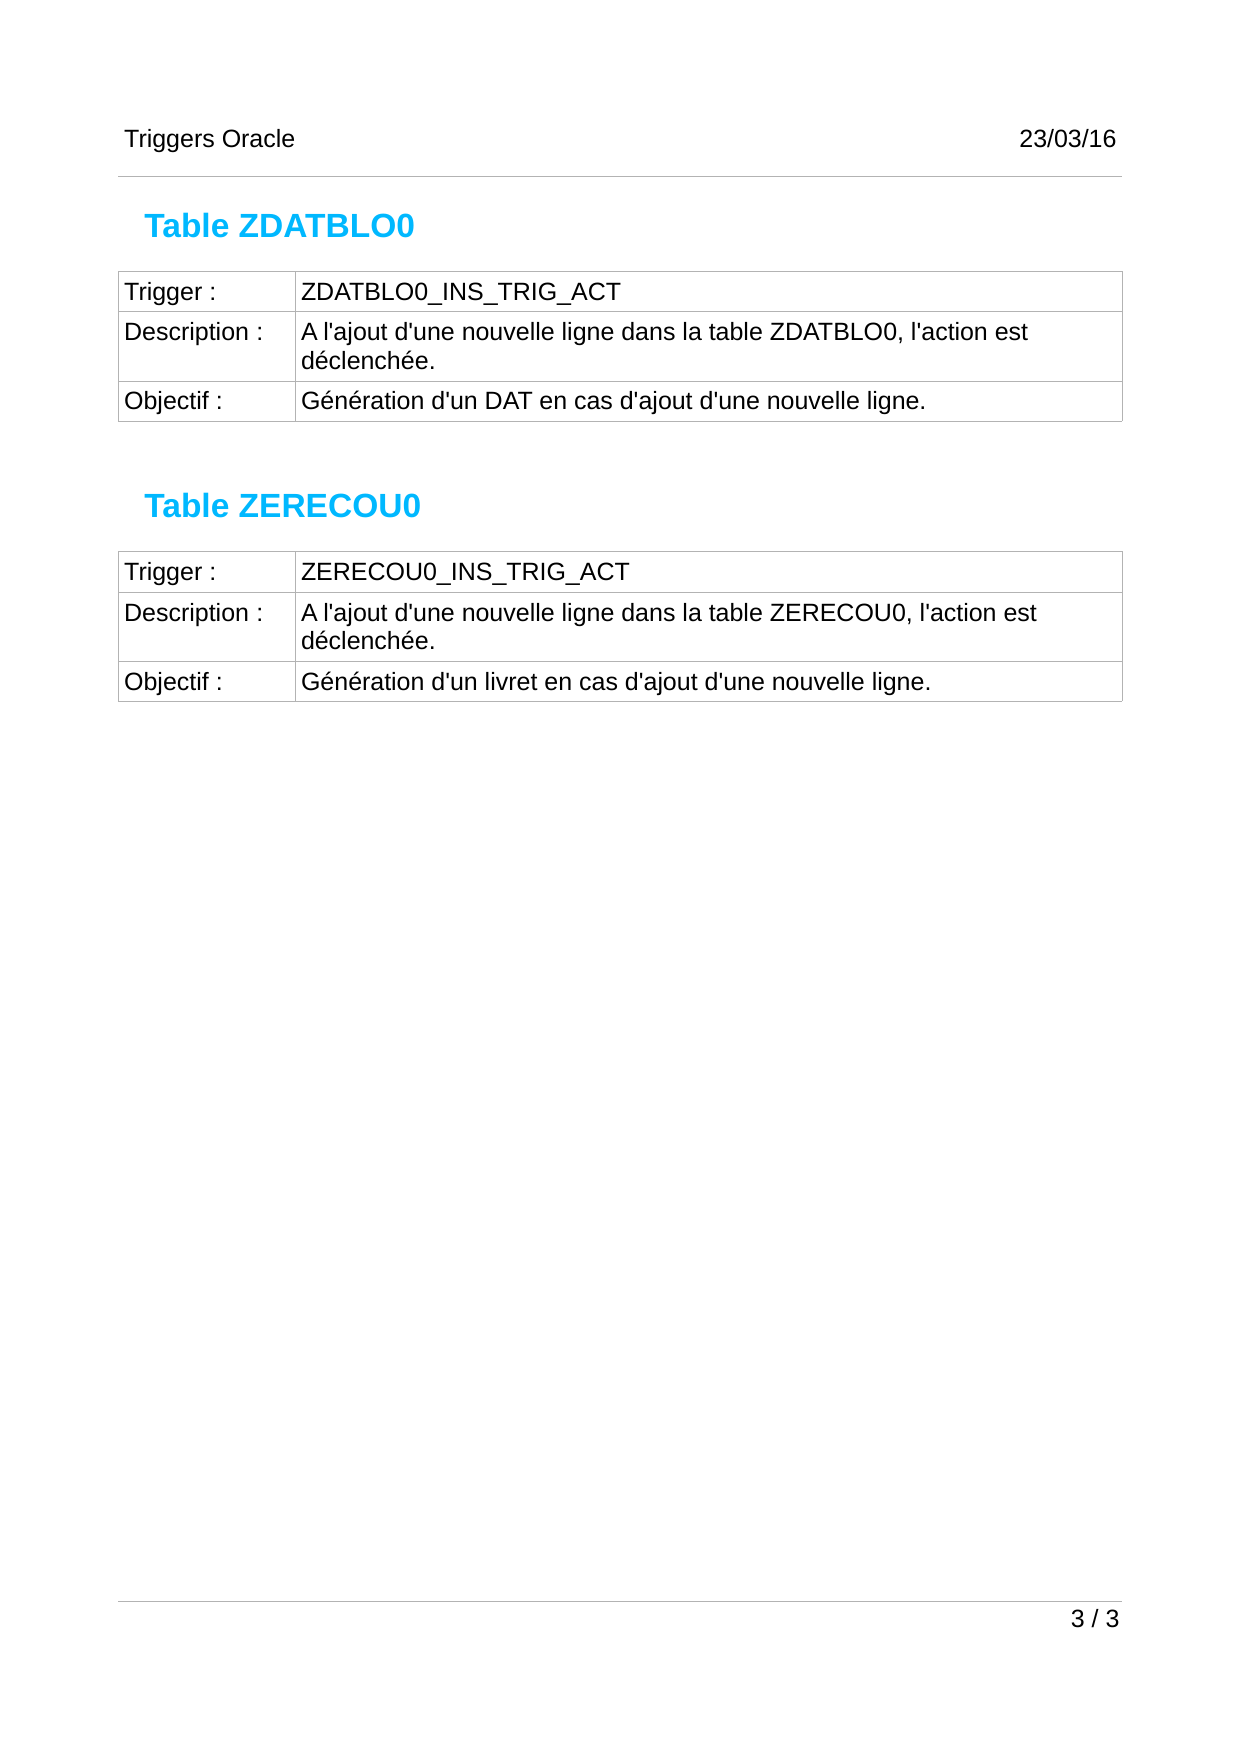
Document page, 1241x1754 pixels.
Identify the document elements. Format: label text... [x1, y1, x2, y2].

table_header Trigger : [119, 272, 295, 311]
table_cell Description : [119, 593, 295, 661]
subtitle Table ZDATBLO0 [144, 206, 1122, 244]
table_header ZERECOU0_INS_TRIG_ACT [296, 552, 1122, 592]
table_header ZDATBLO0_INS_TRIG_ACT [296, 272, 1122, 311]
table_header Trigger : [119, 552, 295, 592]
table_cell Génération d'un livret en cas d'ajout d'une nouvelle ligne. [296, 662, 1122, 701]
table_cell Objectif : [119, 382, 295, 421]
table_cell A l'ajout d'une nouvelle ligne dans la table ZDATBLO0, l'action est déclenchée. [296, 312, 1122, 381]
table_cell Description : [119, 312, 295, 381]
subtitle Table ZERECOU0 [144, 486, 1122, 525]
table_cell Objectif : [119, 662, 295, 701]
table_cell A l'ajout d'une nouvelle ligne dans la table ZERECOU0, l'action est déclenchée. [296, 593, 1122, 661]
table_cell Génération d'un DAT en cas d'ajout d'une nouvelle ligne. [296, 382, 1122, 421]
